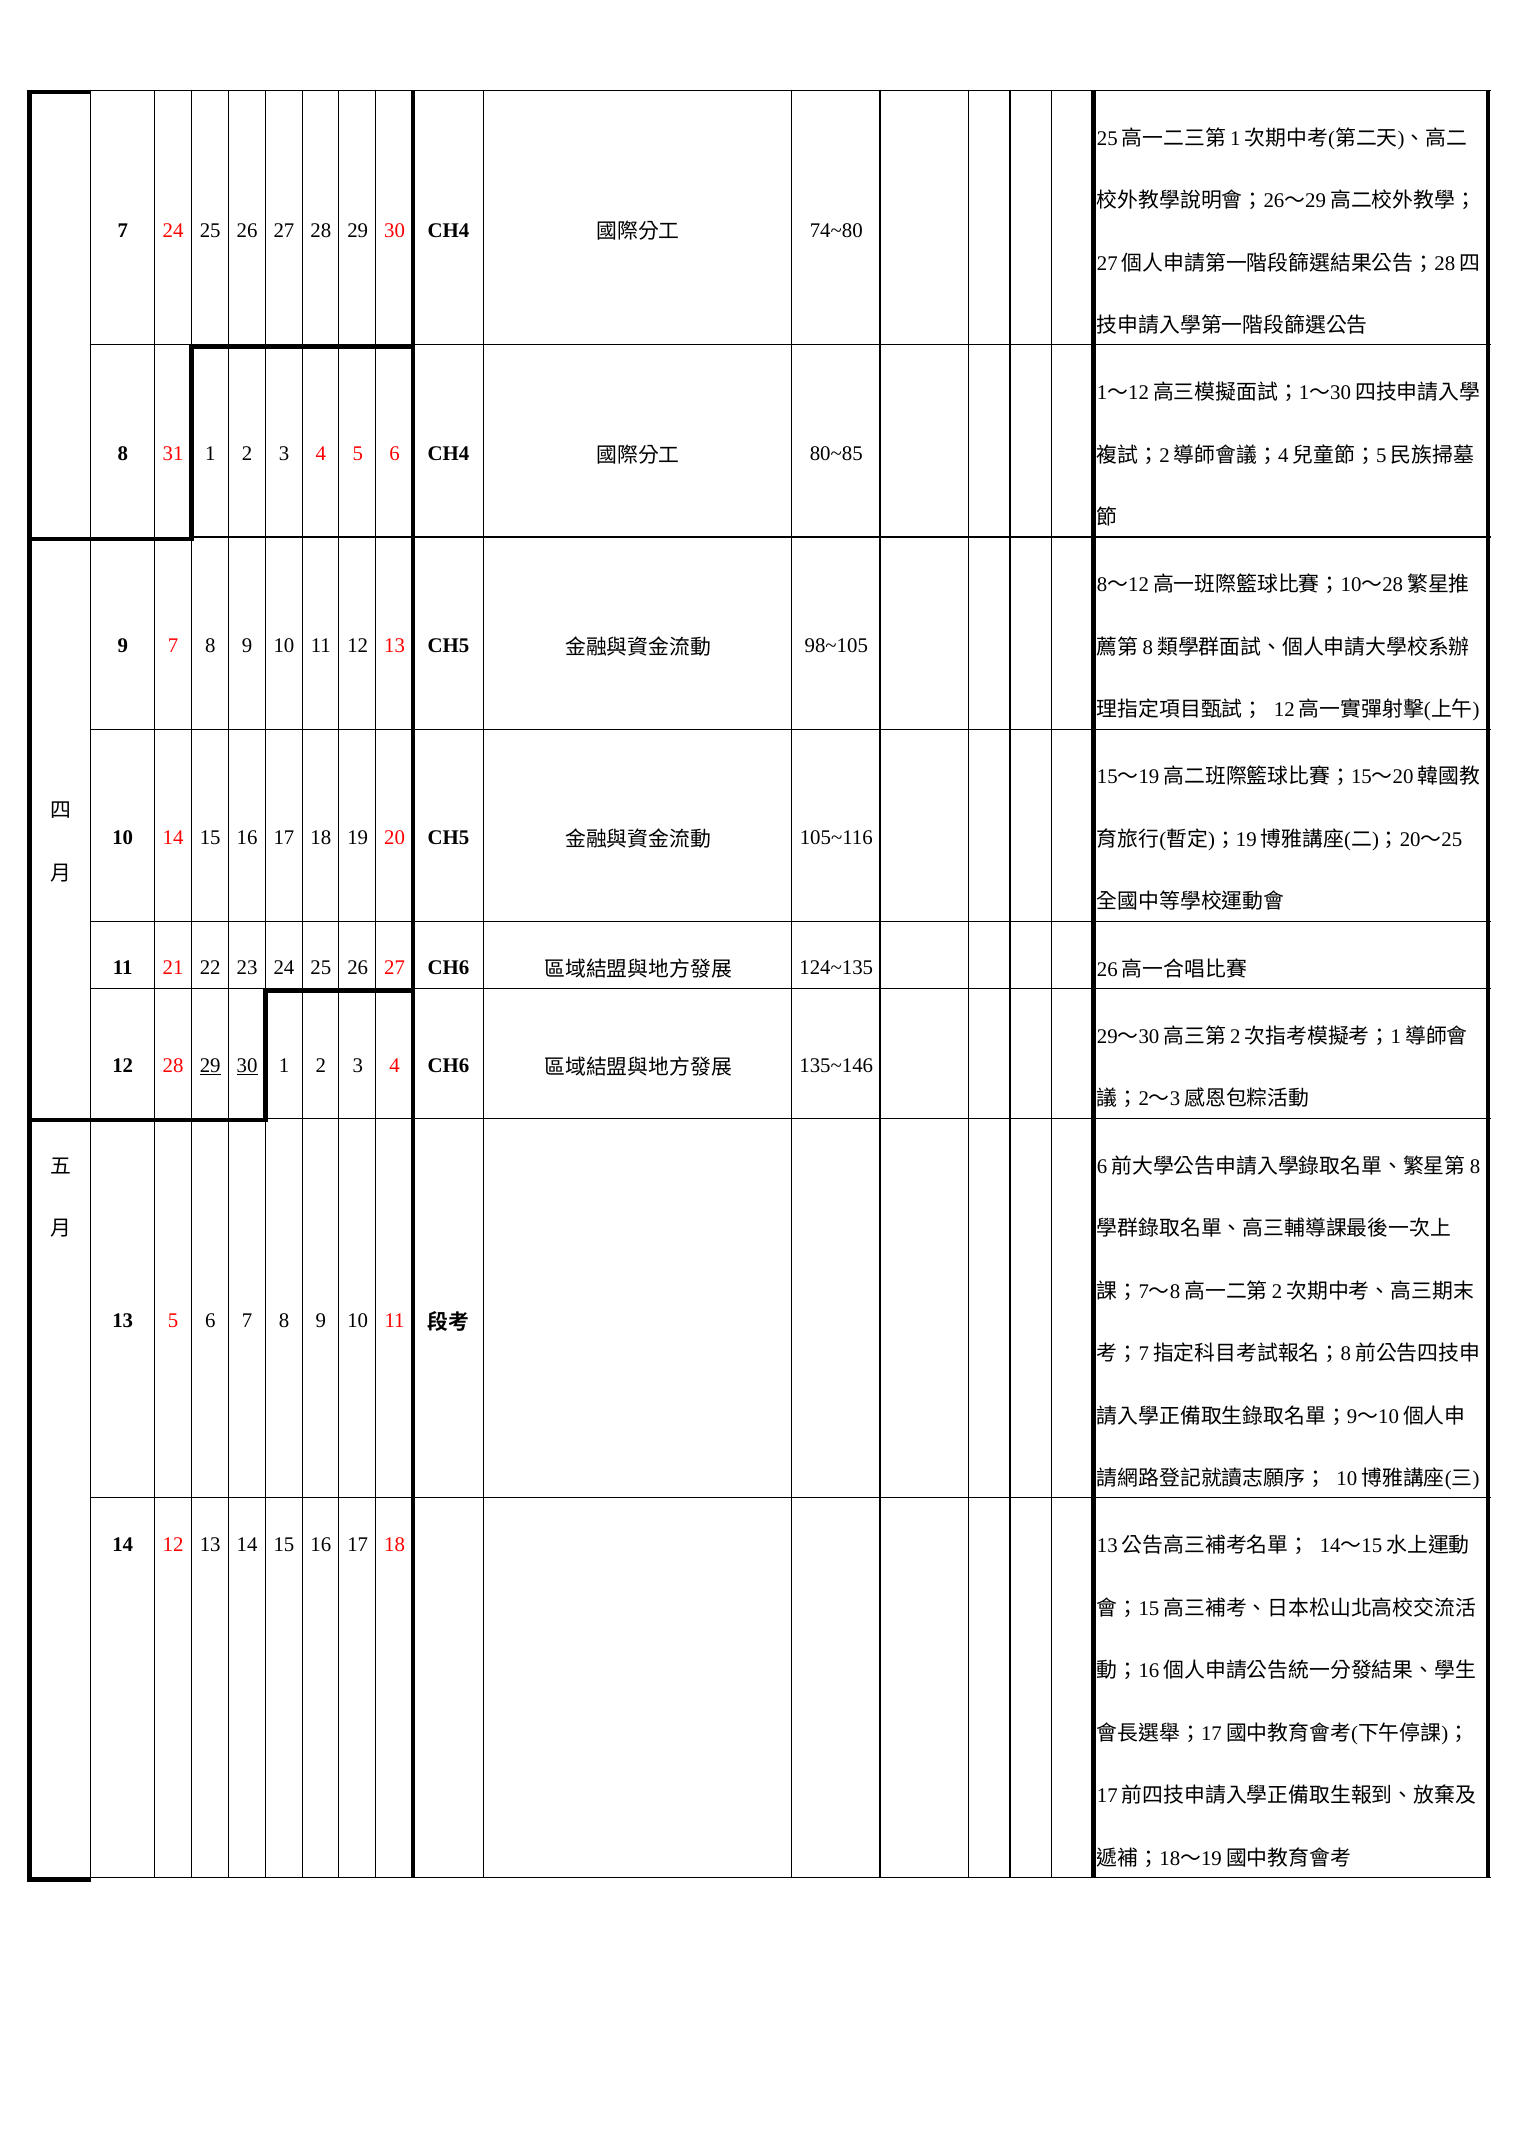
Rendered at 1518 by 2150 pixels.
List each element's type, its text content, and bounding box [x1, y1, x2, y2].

table_cell [1052, 91, 1091, 344]
table_cell 26高一合唱比賽 [1096, 922, 1486, 988]
table_cell 11 [91, 922, 154, 988]
table_cell 25 [303, 922, 338, 988]
table_cell 13 [376, 538, 411, 728]
table_cell 1～12高三模擬面試；1～30四技申請入學複試；2導師會議；4兒童節；5民族掃墓節 [1096, 345, 1486, 536]
table_cell 30 [376, 91, 411, 344]
table_cell 26 [339, 922, 375, 988]
table_cell 30 [229, 989, 263, 1118]
table_cell 80~85 [792, 345, 879, 536]
table_cell 74~80 [792, 91, 879, 344]
table_cell [1011, 1498, 1051, 1877]
table_cell 區域結盟與地方發展 [484, 922, 791, 988]
table_cell CH4 [415, 345, 483, 536]
table_cell [881, 1498, 968, 1877]
table_cell 五 月 [32, 1122, 90, 1877]
table_cell 25高一二三第1次期中考(第二天)、高二校外教學說明會；26～29高二校外教學；27個人申請第一階段篩選結果公告；28四技申請入學第一階段篩選公告 [1096, 91, 1486, 344]
table_cell 15 [266, 1498, 302, 1877]
table_cell 26 [229, 91, 265, 344]
table_cell 3 [339, 993, 375, 1118]
table_cell [881, 730, 968, 921]
table_cell 10 [91, 730, 154, 921]
table_cell 98~105 [792, 538, 879, 728]
table_cell 8～12高一班際籃球比賽；10～28繁星推薦第8類學群面試、個人申請大學校系辦理指定項目甄試； 12高一實彈射擊(上午) [1096, 538, 1486, 728]
table_cell 18 [376, 1498, 411, 1877]
table_cell [969, 1119, 1009, 1497]
table_cell [484, 1119, 791, 1497]
table_cell [1011, 989, 1051, 1118]
table_cell 29 [192, 989, 228, 1118]
table_cell [415, 1498, 483, 1877]
table_cell 四 月 [32, 541, 90, 1118]
table_cell [1052, 922, 1091, 988]
table_cell 11 [376, 1119, 411, 1497]
table_cell 31 [155, 345, 189, 536]
table_cell 9 [229, 538, 265, 728]
table_cell 10 [266, 538, 302, 728]
table_cell 金融與資金流動 [484, 538, 791, 728]
table_cell 15 [192, 730, 228, 921]
table_cell 13 [192, 1498, 228, 1877]
table_cell [881, 345, 968, 536]
table_cell [1011, 91, 1051, 344]
table_cell 7 [229, 1122, 265, 1497]
table_cell 27 [376, 922, 411, 988]
table_cell [969, 345, 1009, 536]
table_cell 2 [303, 993, 338, 1118]
table_cell 12 [339, 538, 375, 728]
table_cell [1011, 730, 1051, 921]
table_cell 14 [155, 730, 191, 921]
table_cell 7 [91, 91, 154, 344]
table_cell 5 [339, 349, 375, 536]
table_cell 14 [91, 1498, 154, 1877]
table_cell 22 [192, 922, 228, 988]
table_cell 國際分工 [484, 91, 791, 344]
table_cell 10 [339, 1119, 375, 1497]
table_cell [1052, 345, 1091, 536]
table_cell 20 [376, 730, 411, 921]
table_cell [1052, 1119, 1091, 1497]
table_cell 6前大學公告申請入學錄取名單、繁星第8學群錄取名單、高三輔導課最後一次上課；7～8高一二第2次期中考、高三期末考；7指定科目考試報名；8前公告四技申請入學正備取生錄取名單；9～10個人申請網路登記就讀志願序； 10博雅講座(三) [1096, 1119, 1486, 1497]
table_cell 135~146 [792, 989, 879, 1118]
table_cell 13 [91, 1122, 154, 1497]
table_cell [1052, 1498, 1091, 1877]
table_cell 國際分工 [484, 345, 791, 536]
table_cell 9 [303, 1119, 338, 1497]
table_cell 11 [303, 538, 338, 728]
table_cell [1011, 538, 1051, 728]
table_cell [969, 1498, 1009, 1877]
table_cell 28 [155, 989, 191, 1118]
table_cell 16 [303, 1498, 338, 1877]
table_cell 24 [266, 922, 302, 988]
table_cell 4 [303, 349, 338, 536]
table_cell [881, 1119, 968, 1497]
table_cell [1011, 1119, 1051, 1497]
table_cell 23 [229, 922, 265, 988]
table_cell [1011, 922, 1051, 988]
table_cell 7 [155, 541, 191, 728]
table_cell 8 [266, 1119, 302, 1497]
table_cell [792, 1498, 879, 1877]
table_cell 28 [303, 91, 338, 344]
table_cell [881, 538, 968, 728]
table_cell 5 [155, 1122, 191, 1497]
table_cell [484, 1498, 791, 1877]
table_cell 19 [339, 730, 375, 921]
table_cell 16 [229, 730, 265, 921]
table_cell CH5 [415, 538, 483, 728]
table_cell [1052, 730, 1091, 921]
table_cell 6 [192, 1122, 228, 1497]
table_cell 14 [229, 1498, 265, 1877]
table_cell 29 [339, 91, 375, 344]
table_cell 15～19高二班際籃球比賽；15～20韓國教育旅行(暫定)；19博雅講座(二)；20～25全國中等學校運動會 [1096, 730, 1486, 921]
table_cell 1 [268, 993, 302, 1118]
table_cell CH6 [415, 989, 483, 1118]
table_cell 8 [91, 345, 154, 536]
table_cell 2 [229, 349, 265, 536]
table_cell 17 [266, 730, 302, 921]
table_cell [969, 922, 1009, 988]
table_cell 17 [339, 1498, 375, 1877]
table_cell 4 [376, 993, 411, 1118]
table_cell 21 [155, 922, 191, 988]
table_cell [1011, 345, 1051, 536]
table_cell [969, 730, 1009, 921]
table_cell 13公告高三補考名單； 14～15水上運動會；15高三補考、日本松山北高校交流活動；16個人申請公告統一分發結果、學生會長選舉；17國中教育會考(下午停課)；17前四技申請入學正備取生報到、放棄及遞補；18～19國中教育會考 [1096, 1498, 1486, 1877]
table_cell 8 [192, 538, 228, 728]
table_cell [881, 91, 968, 344]
table_cell 3 [266, 349, 302, 536]
table_cell 27 [266, 91, 302, 344]
table_cell 124~135 [792, 922, 879, 988]
table_cell 18 [303, 730, 338, 921]
table_cell [969, 538, 1009, 728]
table_cell [1052, 989, 1091, 1118]
table_cell [32, 94, 90, 536]
table_cell 12 [155, 1498, 191, 1877]
table_cell [792, 1119, 879, 1497]
table_cell 6 [376, 349, 411, 536]
table_cell 段考 [415, 1119, 483, 1497]
table_cell [1052, 538, 1091, 728]
table_cell 24 [155, 91, 191, 344]
table_cell 105~116 [792, 730, 879, 921]
table_cell 金融與資金流動 [484, 730, 791, 921]
table_cell 25 [192, 91, 228, 344]
table_cell [881, 922, 968, 988]
table_cell [969, 91, 1009, 344]
table_cell CH6 [415, 922, 483, 988]
table_cell 9 [91, 541, 154, 728]
table_cell [969, 989, 1009, 1118]
table_cell CH5 [415, 730, 483, 921]
table_cell [881, 989, 968, 1118]
table_cell 區域結盟與地方發展 [484, 989, 791, 1118]
table_cell 1 [194, 349, 228, 536]
table_cell 29～30高三第2次指考模擬考；1導師會議；2～3感恩包粽活動 [1096, 989, 1486, 1118]
table_cell 12 [91, 989, 154, 1118]
table_cell CH4 [415, 91, 483, 344]
